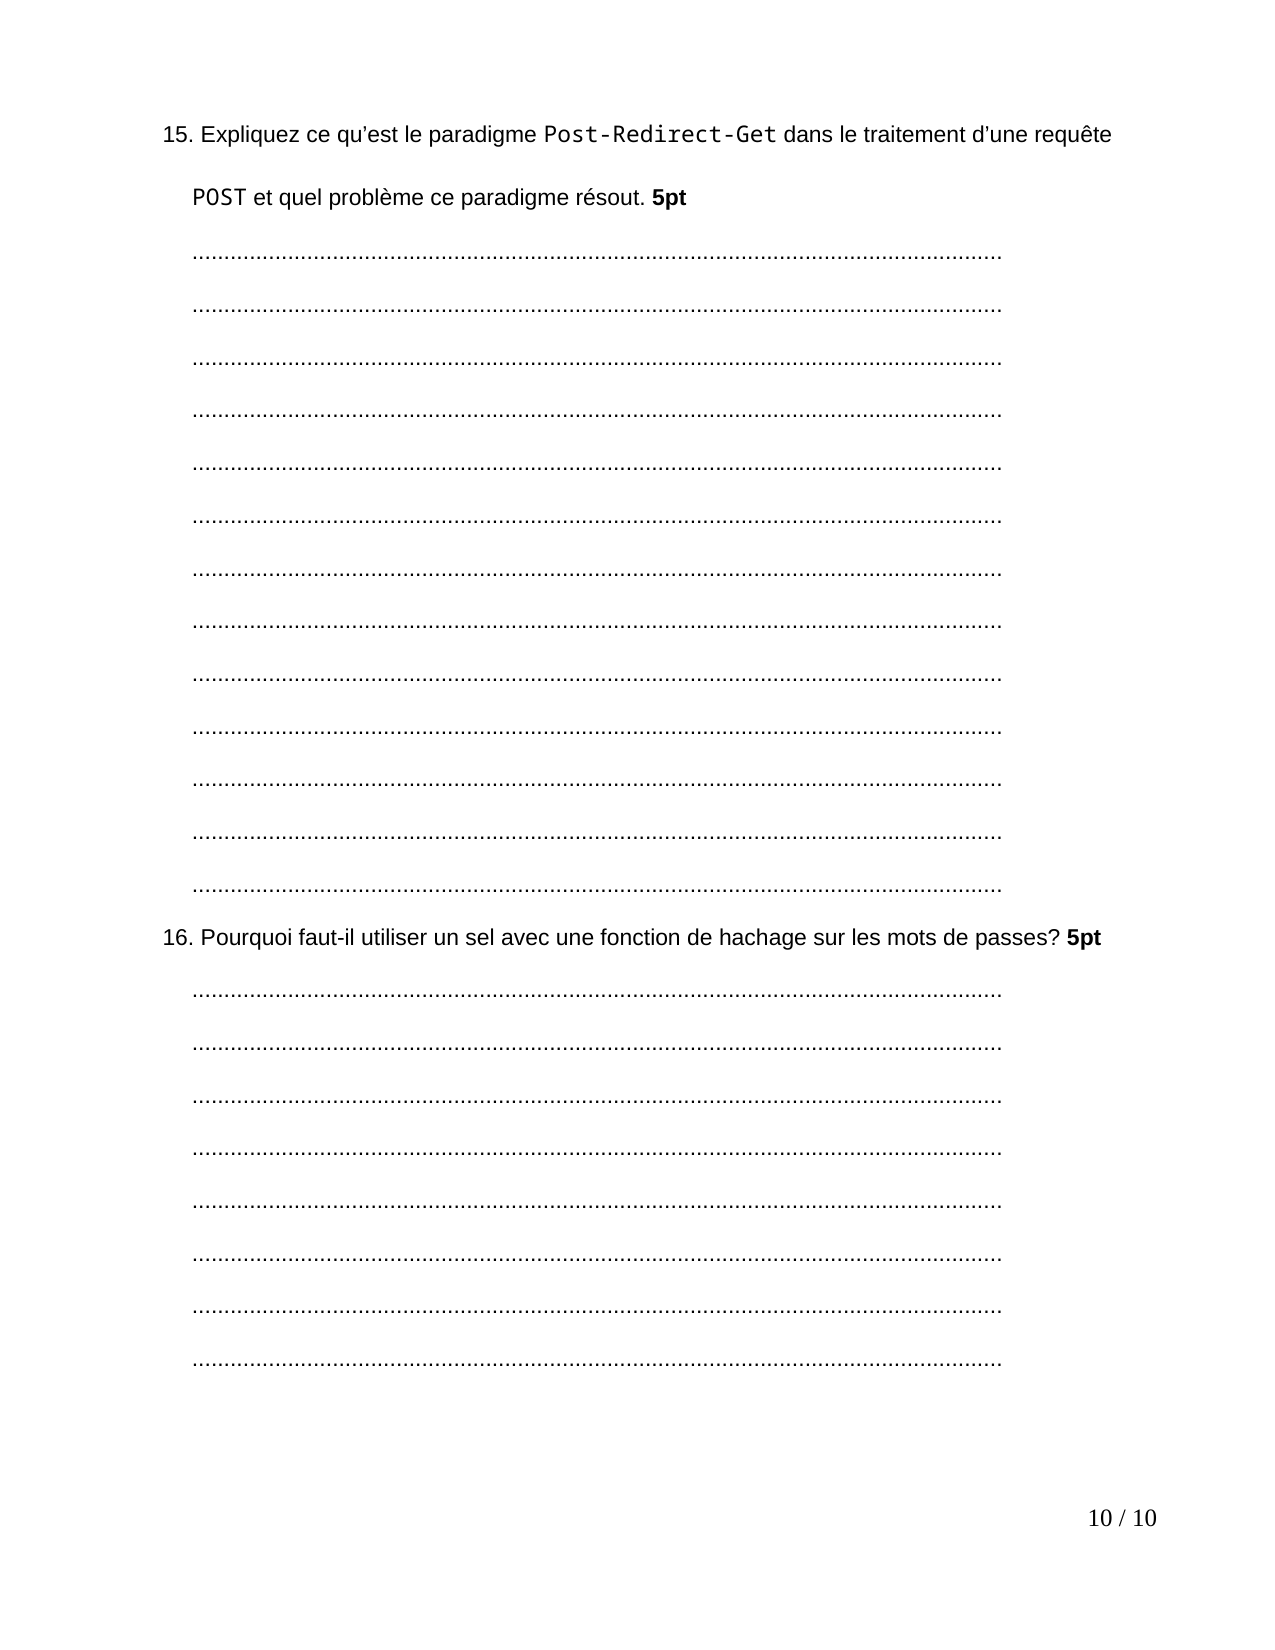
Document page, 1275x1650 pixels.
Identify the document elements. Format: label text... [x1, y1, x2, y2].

list Pourquoi faut-il utiliser un sel avec une fonction de hachage sur les mots de passes? 5pt [162, 923, 1157, 1371]
list Expliquez ce qu’est le paradigme Post-Redirect-Get dans le traitement d’une requête POST et quel problème ce paradigme résout. 5pt [162, 118, 1157, 897]
